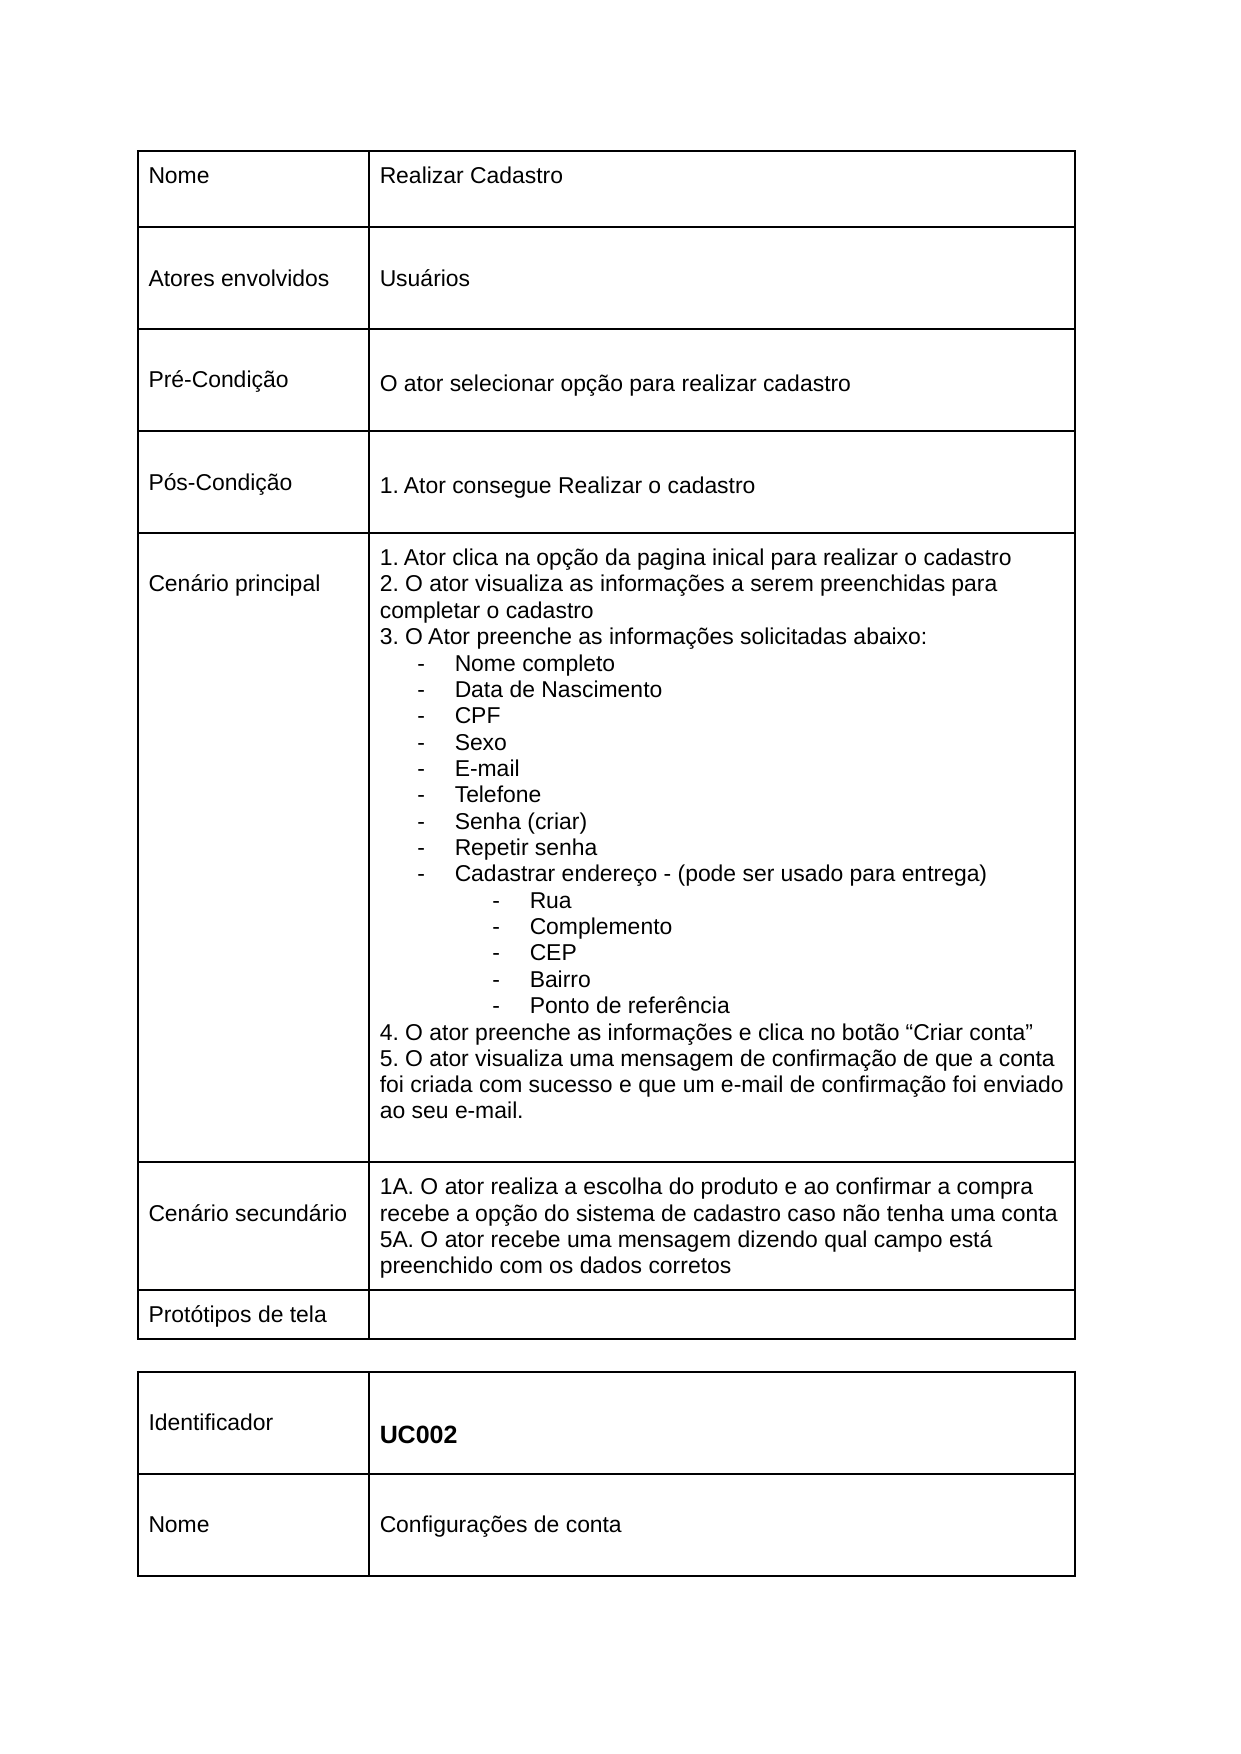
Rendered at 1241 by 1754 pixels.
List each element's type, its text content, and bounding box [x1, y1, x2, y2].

table_cell Atores envolvidos [139, 228, 368, 328]
table_cell [370, 1291, 1074, 1338]
table_cell Cenário secundário [139, 1163, 368, 1289]
table_cell Pós-Condição [139, 432, 368, 532]
table_cell Cenário principal [139, 534, 368, 1161]
table_cell Pré-Condição [139, 330, 368, 429]
table_cell Usuários [370, 228, 1074, 328]
table_cell Protótipos de tela [139, 1291, 368, 1338]
table_header Identificador [139, 1373, 368, 1472]
table_cell 1. Ator clica na opção da pagina inical para realizar o cadastro 2. O ator visualiza as informações a serem preenchidas para completar o cadastro 3. O Ator preenche as informações solicitadas abaixo: Nome completo Data de Nascimento CPF Sexo E-mail Telefone Senha (criar) Repetir senha Cadastrar endereço - (pode ser usado para entrega) Rua Complemento CEP Bairro Ponto de referência 4. O ator preenche as informações e clica no botão “Criar conta” 5. O ator visualiza uma mensagem de confirmação de que a conta foi criada com sucesso e que um e-mail de confirmação foi enviado ao seu e-mail. [370, 534, 1074, 1161]
table_cell Realizar Cadastro [370, 152, 1074, 226]
table_cell Nome [139, 1475, 368, 1574]
table_cell Configurações de conta [370, 1475, 1074, 1574]
table_cell 1. Ator consegue Realizar o cadastro [370, 432, 1074, 532]
table_cell O ator selecionar opção para realizar cadastro [370, 330, 1074, 429]
table_cell Nome [139, 152, 368, 226]
table_header UC002 [370, 1373, 1074, 1472]
table_cell 1A. O ator realiza a escolha do produto e ao confirmar a compra recebe a opção do sistema de cadastro caso não tenha uma conta 5A. O ator recebe uma mensagem dizendo qual campo está preenchido com os dados corretos [370, 1163, 1074, 1289]
